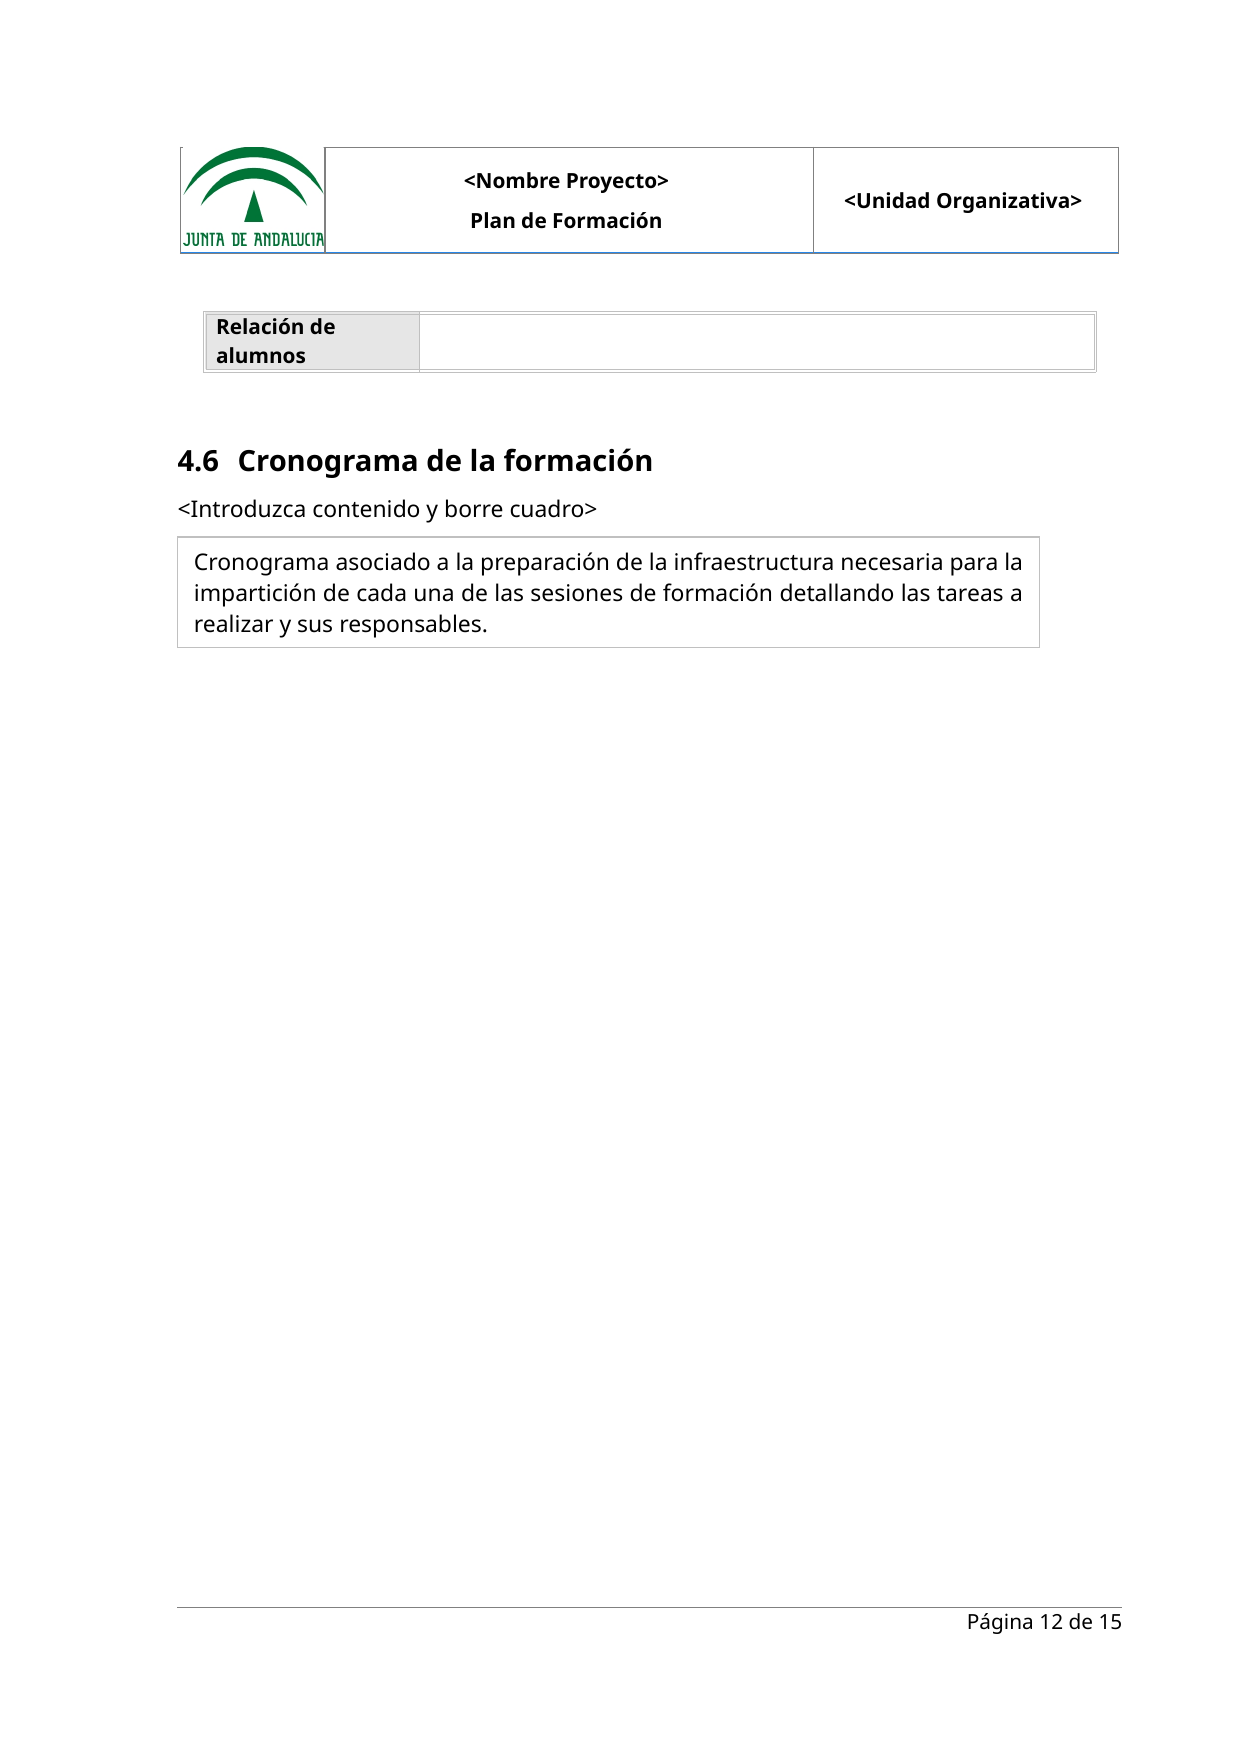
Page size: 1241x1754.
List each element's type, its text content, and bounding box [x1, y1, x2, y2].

subtitle Cronograma de la formación [177, 440, 1122, 480]
text Cronograma asociado a la preparación de la infraestructura necesaria para la impartición de cada una de las sesiones de formación detallando las tareas a realizar y sus responsables. [194, 545, 1023, 639]
table_cell Relación de alumnos [207, 315, 419, 369]
table_cell [420, 315, 1094, 369]
picture [183, 147, 324, 246]
text <Introduzca contenido y borre cuadro> [177, 493, 1122, 524]
